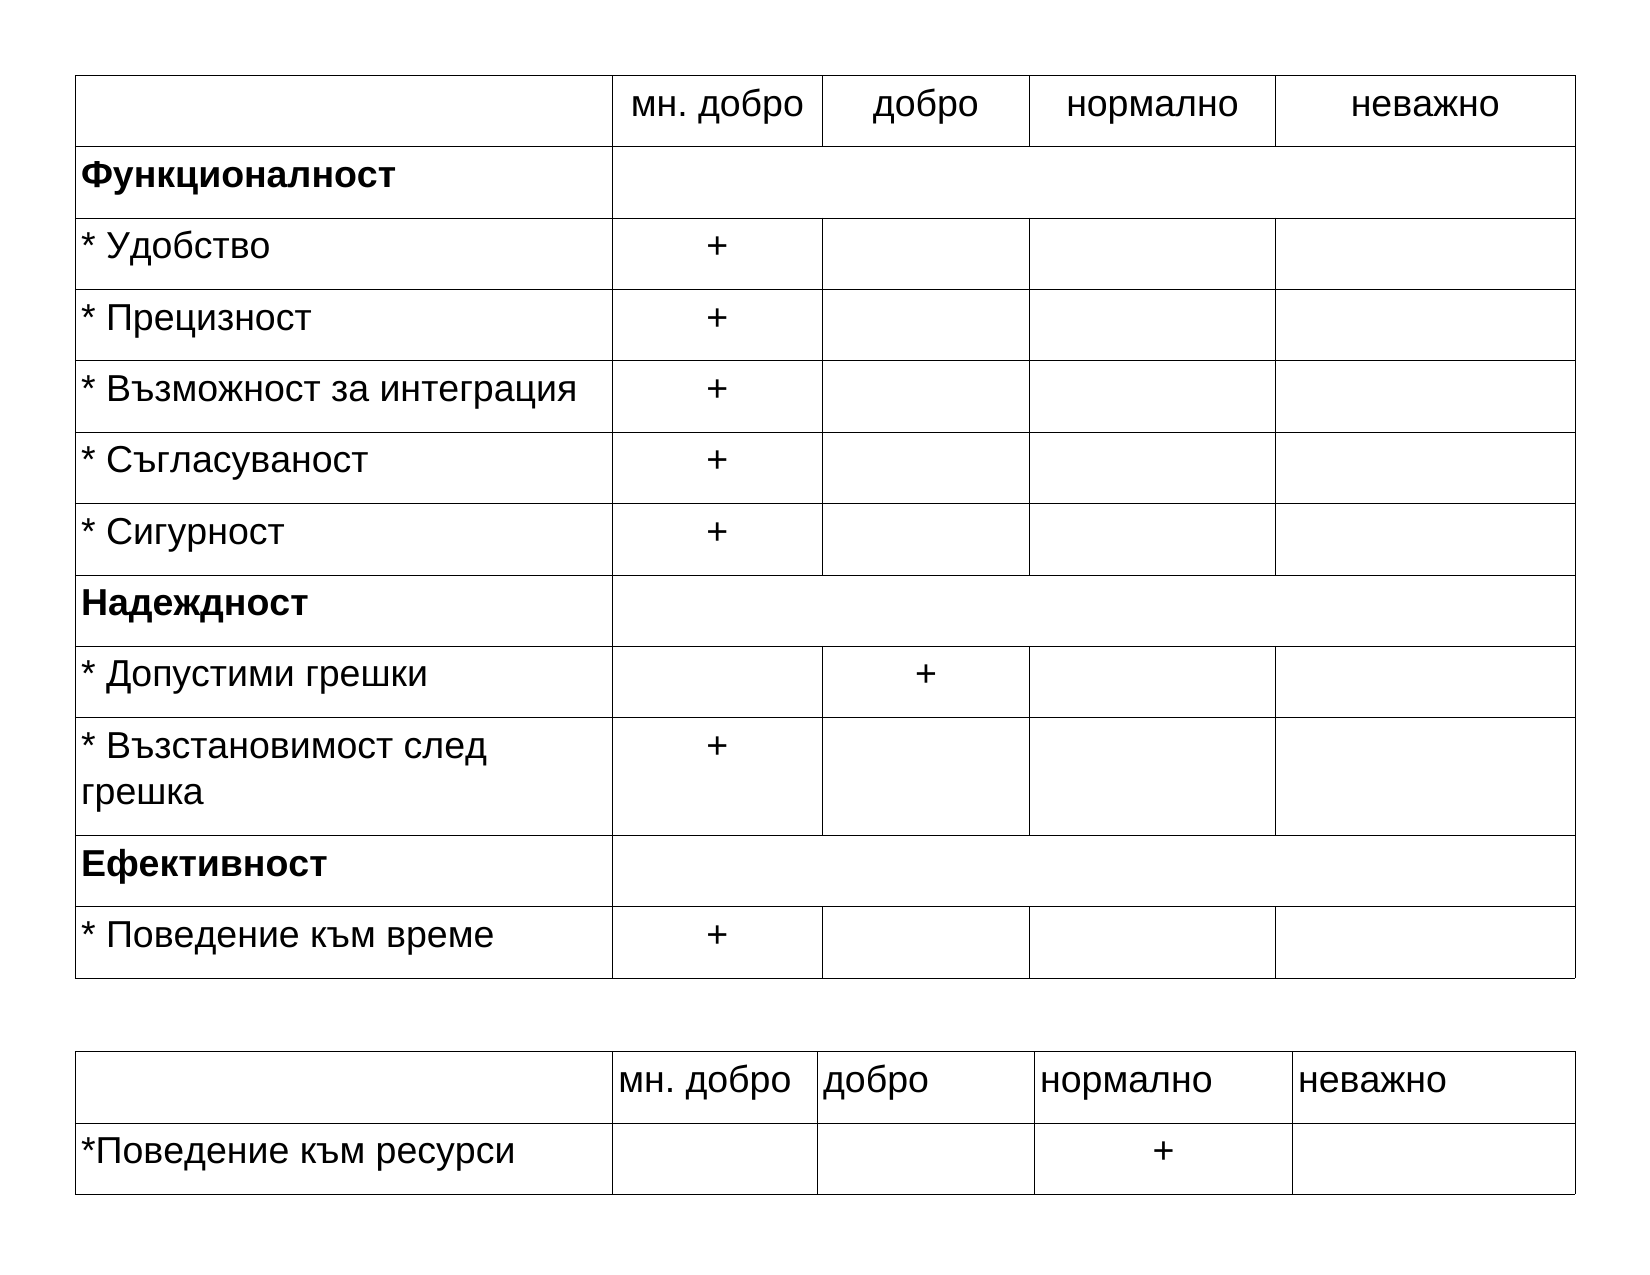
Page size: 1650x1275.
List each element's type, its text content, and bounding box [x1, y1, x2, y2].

table_cell * Възможност за интеграция [76, 361, 612, 432]
table_cell [1030, 361, 1275, 432]
table_header нормално [1035, 1052, 1292, 1123]
table_cell [613, 576, 1575, 646]
table_header добро [818, 1052, 1034, 1123]
table_cell [1030, 718, 1275, 835]
table_cell [1030, 219, 1275, 289]
table_cell [1276, 504, 1575, 574]
table_cell [1276, 361, 1575, 432]
table_cell [823, 907, 1029, 978]
table_cell + [613, 433, 822, 503]
table_header мн. добро [613, 1052, 817, 1123]
table_cell [613, 836, 1575, 906]
table_cell Ефективност [76, 836, 612, 906]
table_cell [613, 647, 822, 717]
table_cell [1276, 907, 1575, 978]
table_cell [823, 361, 1029, 432]
table_cell [1030, 433, 1275, 503]
table_header неважно [1293, 1052, 1575, 1123]
table_cell * Поведение към време [76, 907, 612, 978]
table_cell [1030, 907, 1275, 978]
table_cell [1030, 647, 1275, 717]
table_cell Функционалност [76, 147, 612, 218]
table_cell [1276, 219, 1575, 289]
table_header нормално [1030, 76, 1275, 146]
table_cell + [613, 504, 822, 574]
table_cell + [613, 290, 822, 360]
table_cell *Поведение към ресурси [76, 1124, 612, 1194]
table_cell * Удобство [76, 219, 612, 289]
table_cell [823, 219, 1029, 289]
table_cell * Съгласуваност [76, 433, 612, 503]
table_cell [823, 290, 1029, 360]
table_cell [1276, 290, 1575, 360]
table_header добро [823, 76, 1029, 146]
table_cell + [823, 647, 1029, 717]
table_cell [1030, 290, 1275, 360]
table_cell * Възстановимост след грешка [76, 718, 612, 835]
table_header [76, 1052, 612, 1123]
table_cell [823, 718, 1029, 835]
table_cell [1293, 1124, 1575, 1194]
table_cell [818, 1124, 1034, 1194]
table_cell Надеждност [76, 576, 612, 646]
table_cell + [613, 219, 822, 289]
table_cell [1030, 504, 1275, 574]
table_header мн. добро [613, 76, 822, 146]
table_cell + [1035, 1124, 1292, 1194]
table_cell + [613, 361, 822, 432]
table_cell [1276, 433, 1575, 503]
table_cell [613, 1124, 817, 1194]
table_cell + [613, 718, 822, 835]
table_cell * Сигурност [76, 504, 612, 574]
table_cell * Допустими грешки [76, 647, 612, 717]
table_header [76, 76, 612, 146]
table_cell * Прецизност [76, 290, 612, 360]
table_cell [1276, 647, 1575, 717]
table_cell + [613, 907, 822, 978]
table_cell [823, 504, 1029, 574]
table_header неважно [1276, 76, 1575, 146]
table_cell [823, 433, 1029, 503]
table_cell [1276, 718, 1575, 835]
table_cell [613, 147, 1575, 218]
